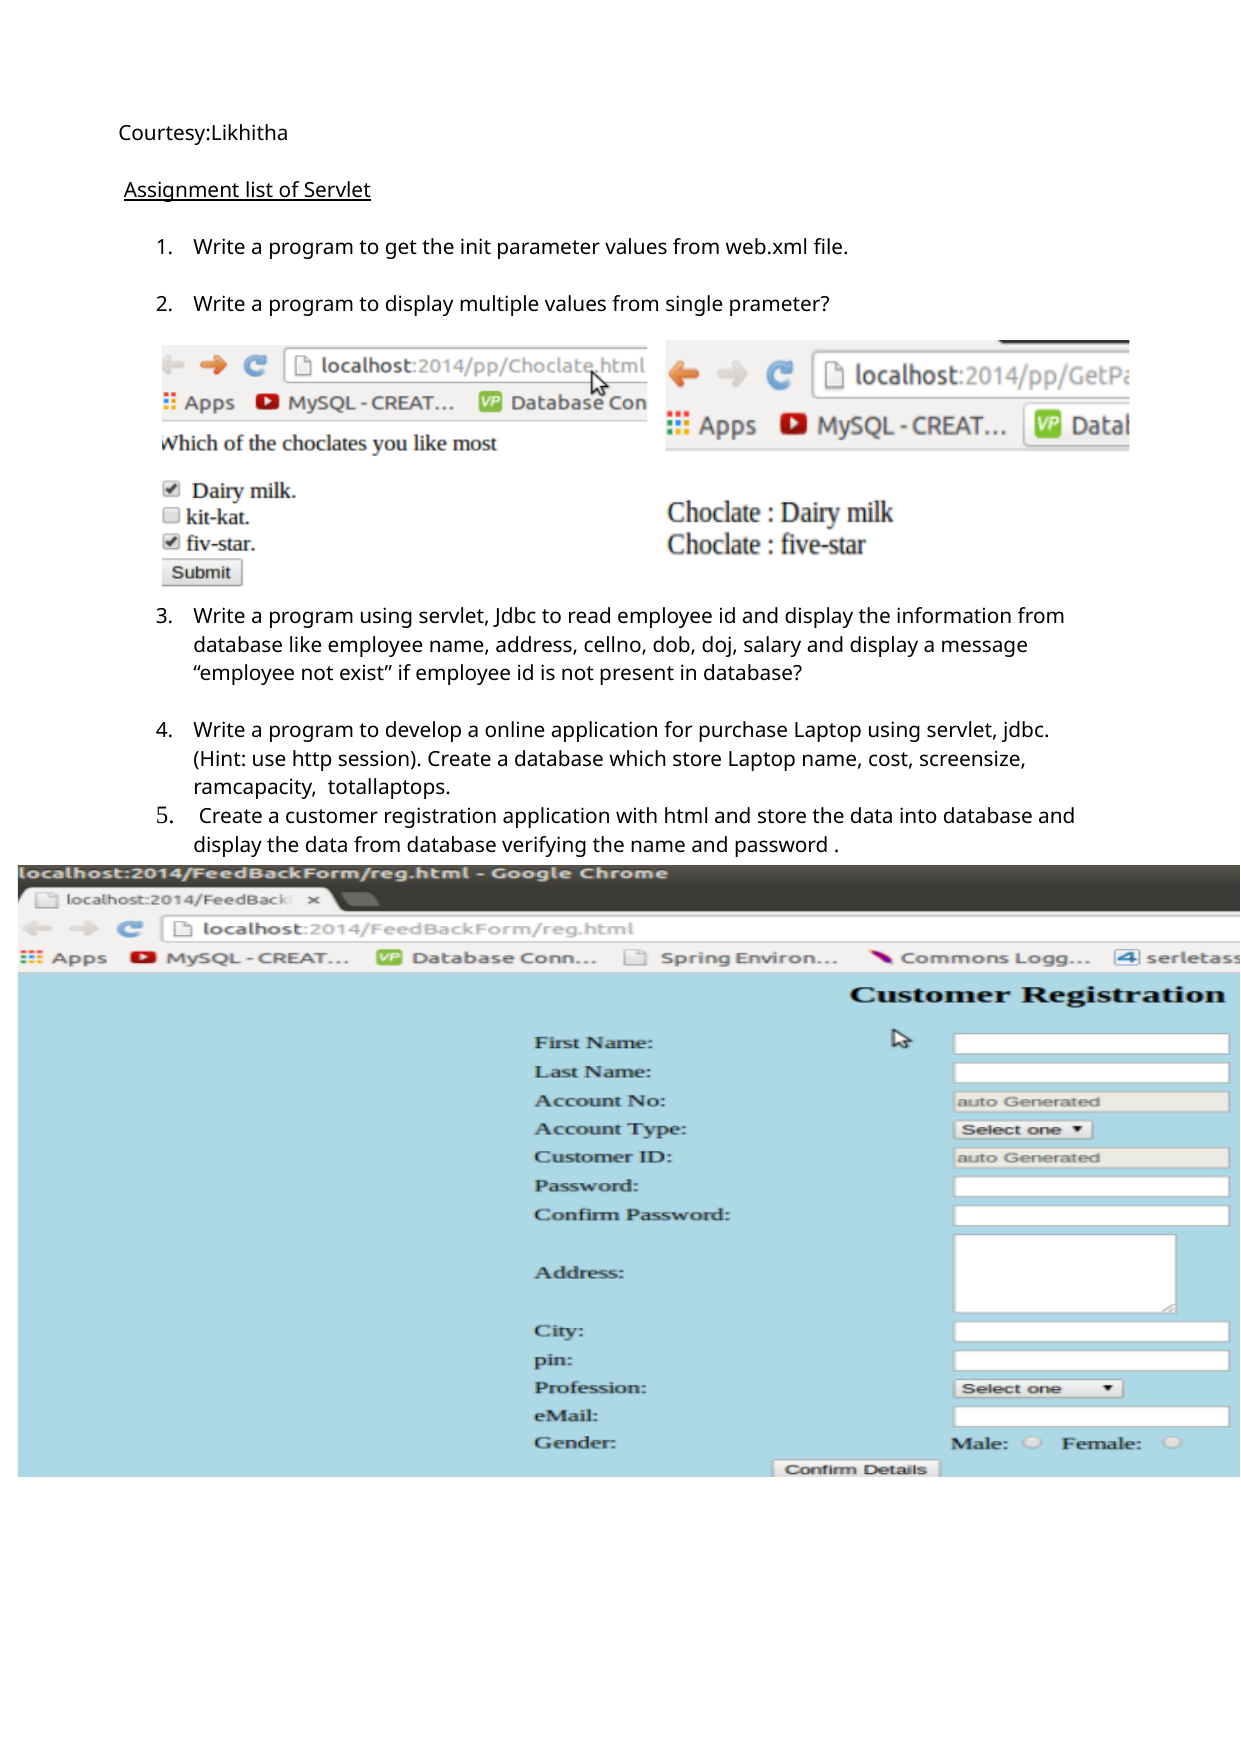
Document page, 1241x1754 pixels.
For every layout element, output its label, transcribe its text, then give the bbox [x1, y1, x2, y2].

list Create a customer registration application with html and store the data into database and display the data from database verifying the name and password . [156, 801, 1122, 858]
list Write a program using servlet, Jdbc to read employee id and display the information from database like employee name, address, cellno, dob, doj, salary and display a message “employee not exist” if employee id is not present in database? [156, 602, 1122, 687]
text Assignment list of Servlet [118, 175, 1122, 203]
list Write a program to get the init parameter values from web.xml file. [156, 232, 1122, 260]
picture [665, 340, 1130, 570]
list (Hint: use http session). Create a database which store Laptop name, cost, screensize, ramcapacity, totallaptops. [156, 744, 1122, 801]
list Write a program to display multiple values from single prameter? [156, 289, 1122, 317]
text Courtesy:Likhitha [118, 118, 1122, 147]
list Write a program to develop a online application for purchase Laptop using servlet, jdbc. [156, 715, 1122, 744]
picture [162, 345, 648, 587]
picture [17, 865, 1240, 1477]
